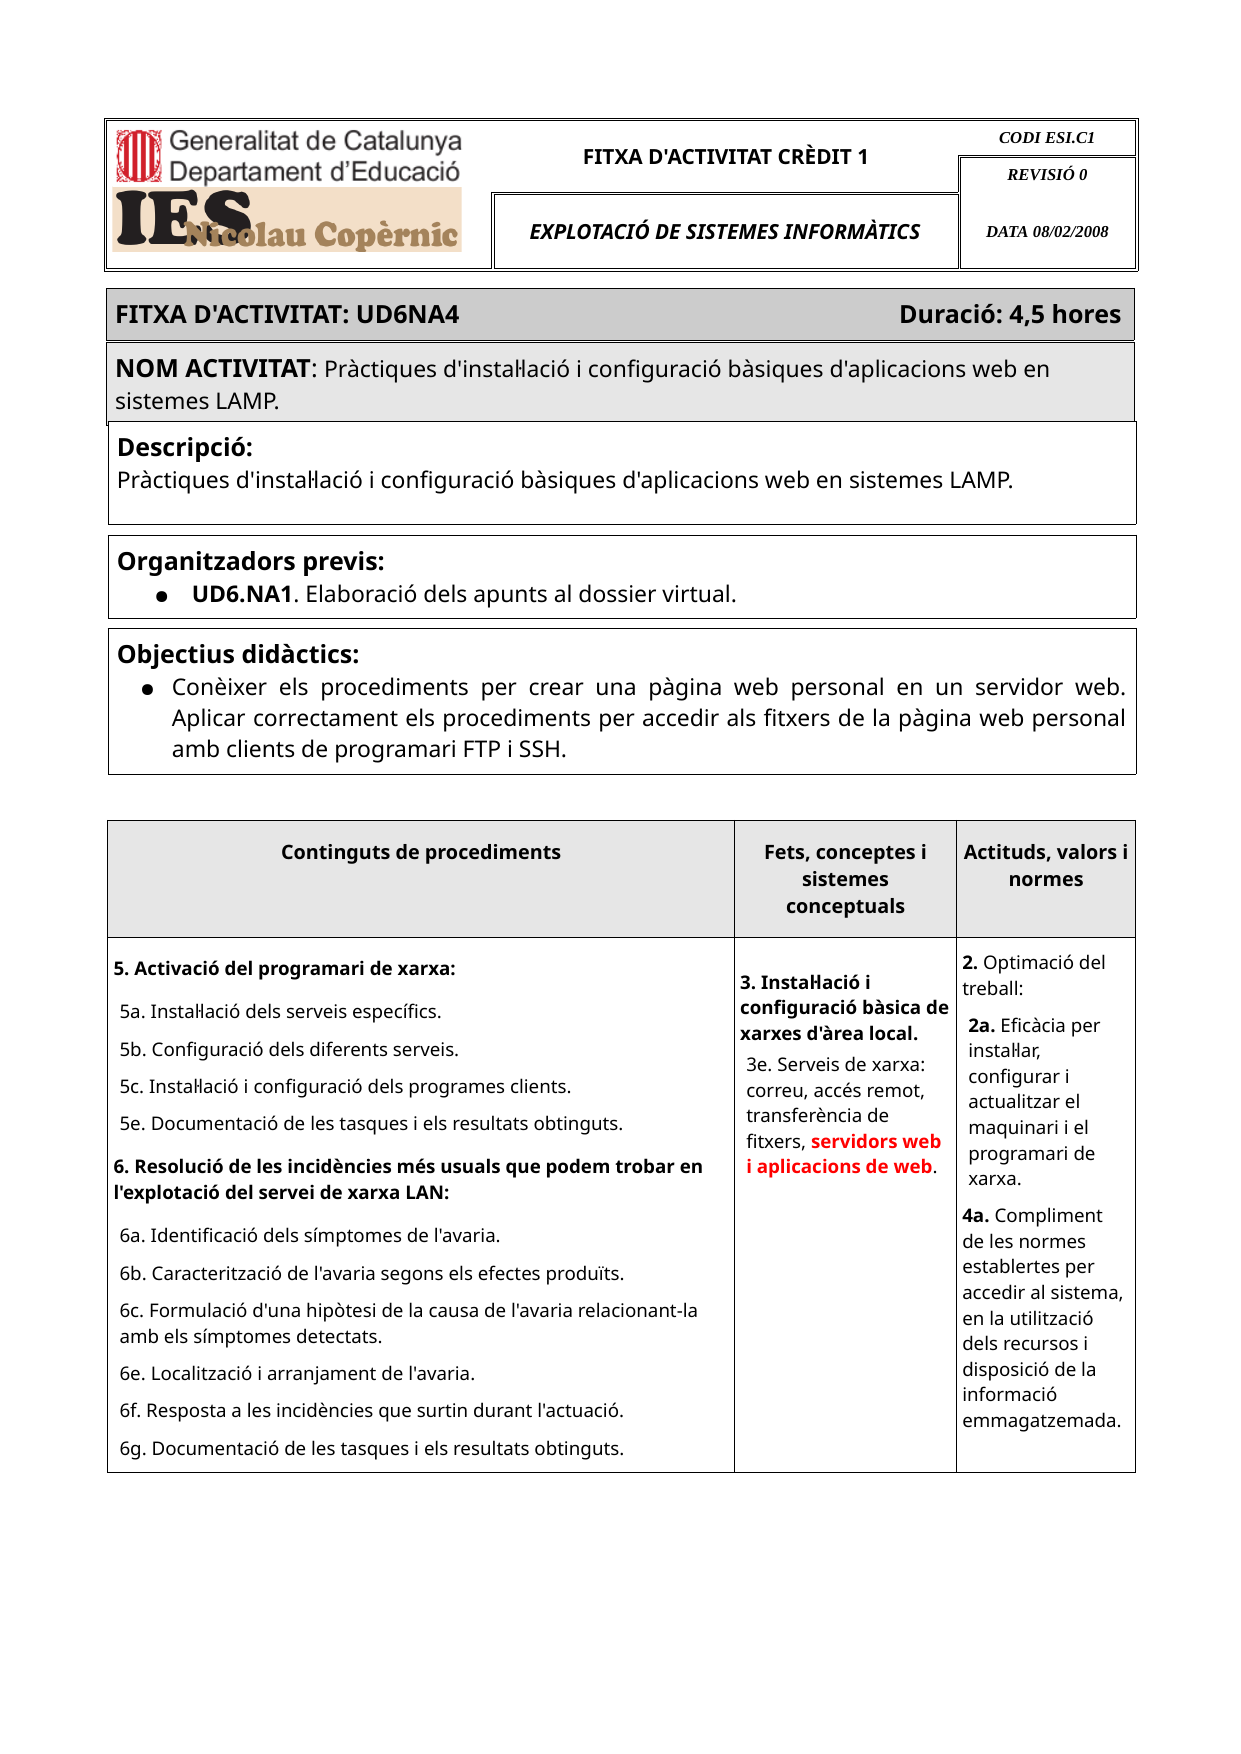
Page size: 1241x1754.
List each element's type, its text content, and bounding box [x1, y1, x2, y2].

list Conèixer els procediments per crear una pàgina web personal en un servidor web. Aplicar correctament els procediments per accedir als fitxers de la pàgina web personal amb clients de programari FTP i SSH. [140, 671, 1127, 765]
text Pràctiques d'instal·lació i configuració bàsiques d'aplicacions web en sistemes LAMP. [117, 464, 1127, 495]
table_header Continguts de procediments [108, 821, 734, 937]
table_header CODI ESI.C1 [959, 121, 1135, 155]
table_header [107, 121, 492, 268]
table_cell 3. Instal·lació i configuració bàsica de xarxes d'àrea local. 3e. Serveis de xarxa: correu, accés remot, transferència de fitxers, servidors web i aplicacions de web. [735, 938, 956, 1472]
table_header FITXA D'ACTIVITAT CRÈDIT 1 [493, 121, 959, 192]
table_cell 2. Optimació del treball: 2a. Eficàcia per instal·lar, configurar i actualitzar el maquinari i el programari de xarxa. 4a. Compliment de les normes establertes per accedir al sistema, en la utilització dels recursos i disposició de la informació emmagatzemada. [957, 938, 1135, 1472]
table_cell 5. Activació del programari de xarxa: 5a. Instal·lació dels serveis específics. 5b. Configuració dels diferents serveis. 5c. Instal·lació i configuració dels programes clients. 5e. Documentació de les tasques i els resultats obtinguts. 6. Resolució de les incidències més usuals que podem trobar en l'explotació del servei de xarxa LAN: 6a. Identificació dels símptomes de l'avaria. 6b. Caracterització de l'avaria segons els efectes produïts. 6c. Formulació d'una hipòtesi de la causa de l'avaria relacionant-la amb els símptomes detectats. 6e. Localització i arranjament de l'avaria. 6f. Resposta a les incidències que surtin durant l'actuació. 6g. Documentació de les tasques i els resultats obtinguts. [108, 938, 734, 1472]
table_cell EXPLOTACIÓ DE SISTEMES INFORMÀTICS [495, 195, 958, 268]
text FITXA D'ACTIVITAT: UD6NA4 Duració: 4,5 hores [115, 297, 1125, 331]
table_header Fets, conceptes i sistemes conceptuals [735, 821, 956, 937]
text Objectius didàctics: [117, 637, 1127, 671]
text Descripció: [117, 430, 1127, 464]
table_cell DATA 08/02/2008 [961, 192, 1135, 268]
list UD6.NA1. Elaboració dels apunts al dossier virtual. [154, 578, 1127, 609]
table_cell REVISIÓ 0 [961, 158, 1135, 192]
picture [112, 124, 466, 252]
table_header Actituds, valors i normes [957, 821, 1135, 937]
text Organitzadors previs: [117, 543, 1127, 578]
text NOM ACTIVITAT: Pràctiques d'instal·lació i configuració bàsiques d'aplicacions web en sistemes LAMP. [115, 351, 1125, 416]
